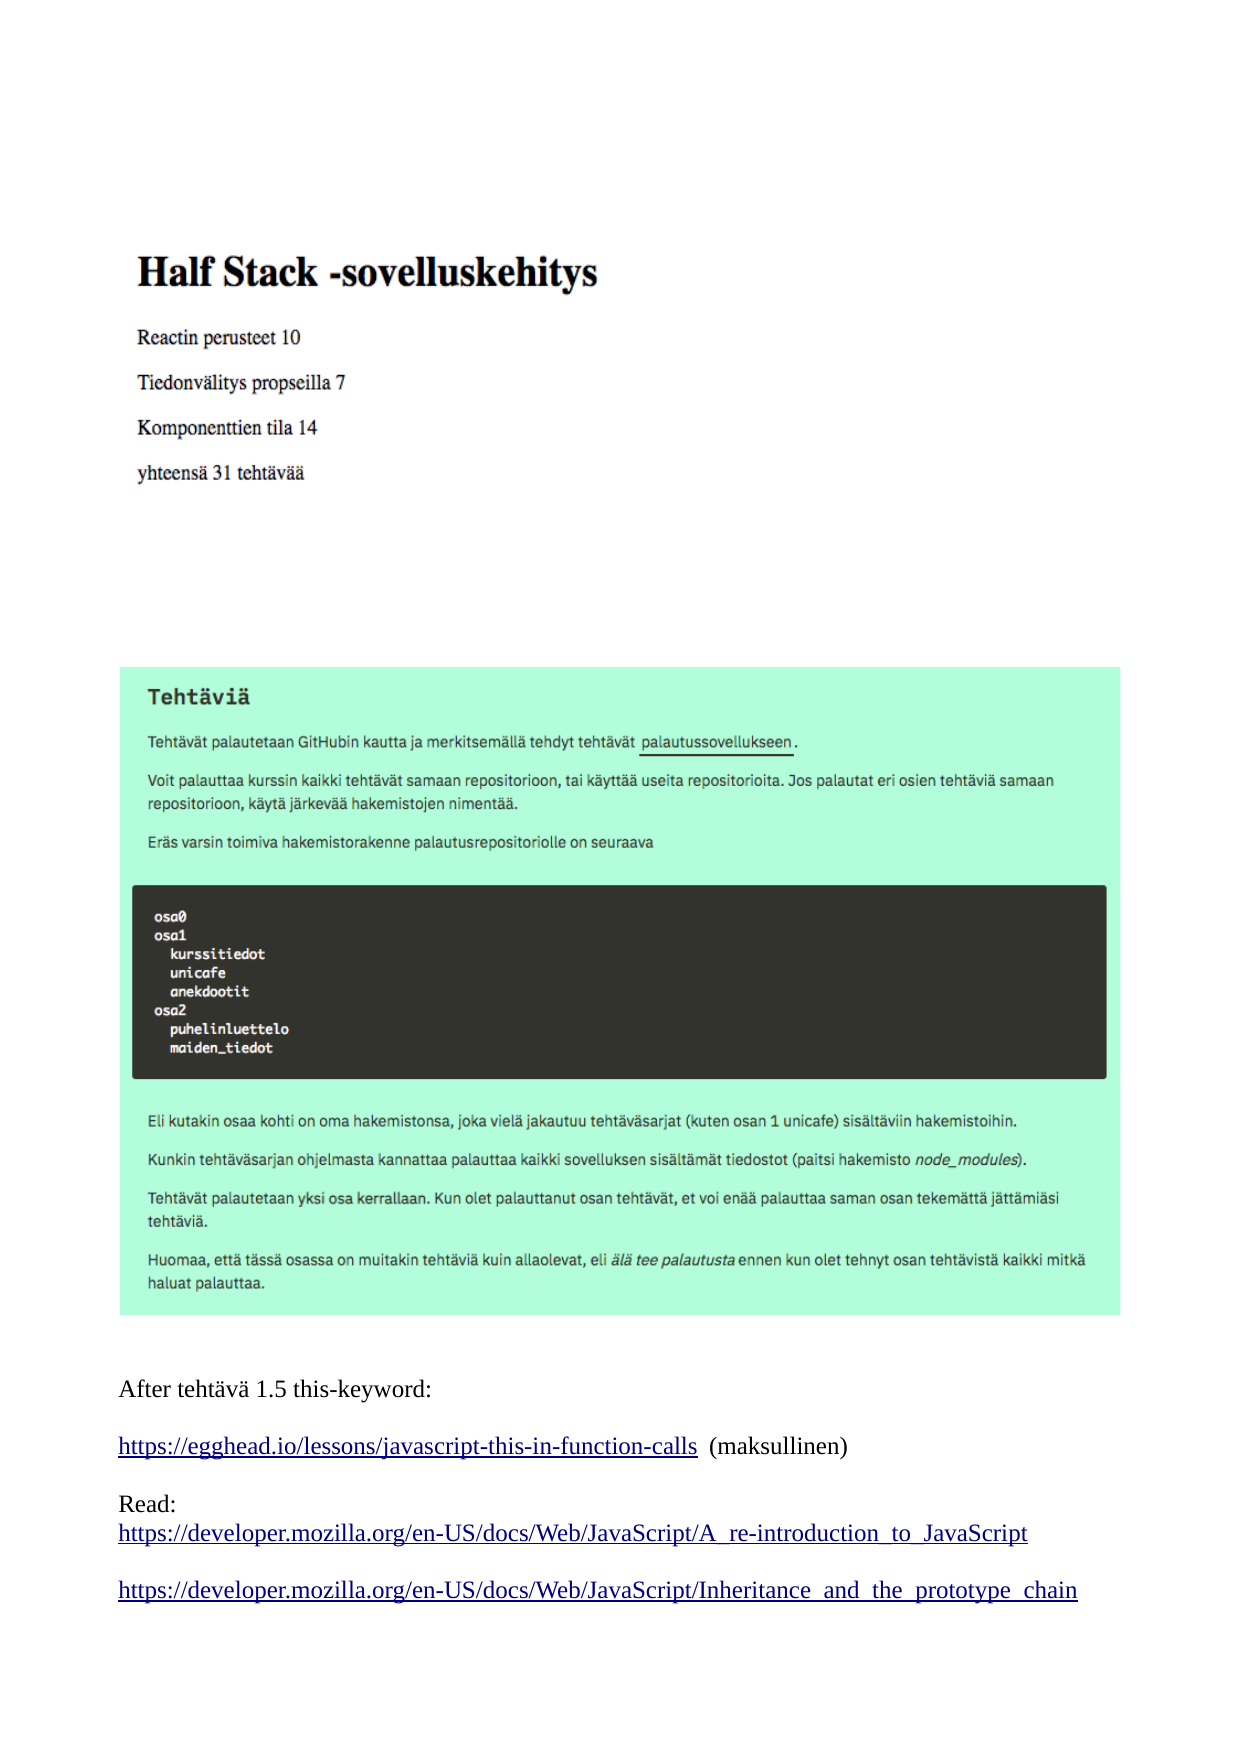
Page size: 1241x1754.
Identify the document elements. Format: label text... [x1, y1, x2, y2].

picture [135, 241, 599, 521]
text https://egghead.io/lessons/javascript-this-in-function-calls (maksullinen) [118, 1431, 1122, 1460]
text https://developer.mozilla.org/en-US/docs/Web/JavaScript/A_re-introduction_to_JavaScript [118, 1518, 1122, 1546]
text After tehtävä 1.5 this-keyword: [118, 1374, 1122, 1403]
text Read: [118, 1489, 1122, 1518]
picture [119, 667, 1121, 1315]
text https://developer.mozilla.org/en-US/docs/Web/JavaScript/Inheritance_and_the_prototype_chain [118, 1575, 1122, 1604]
